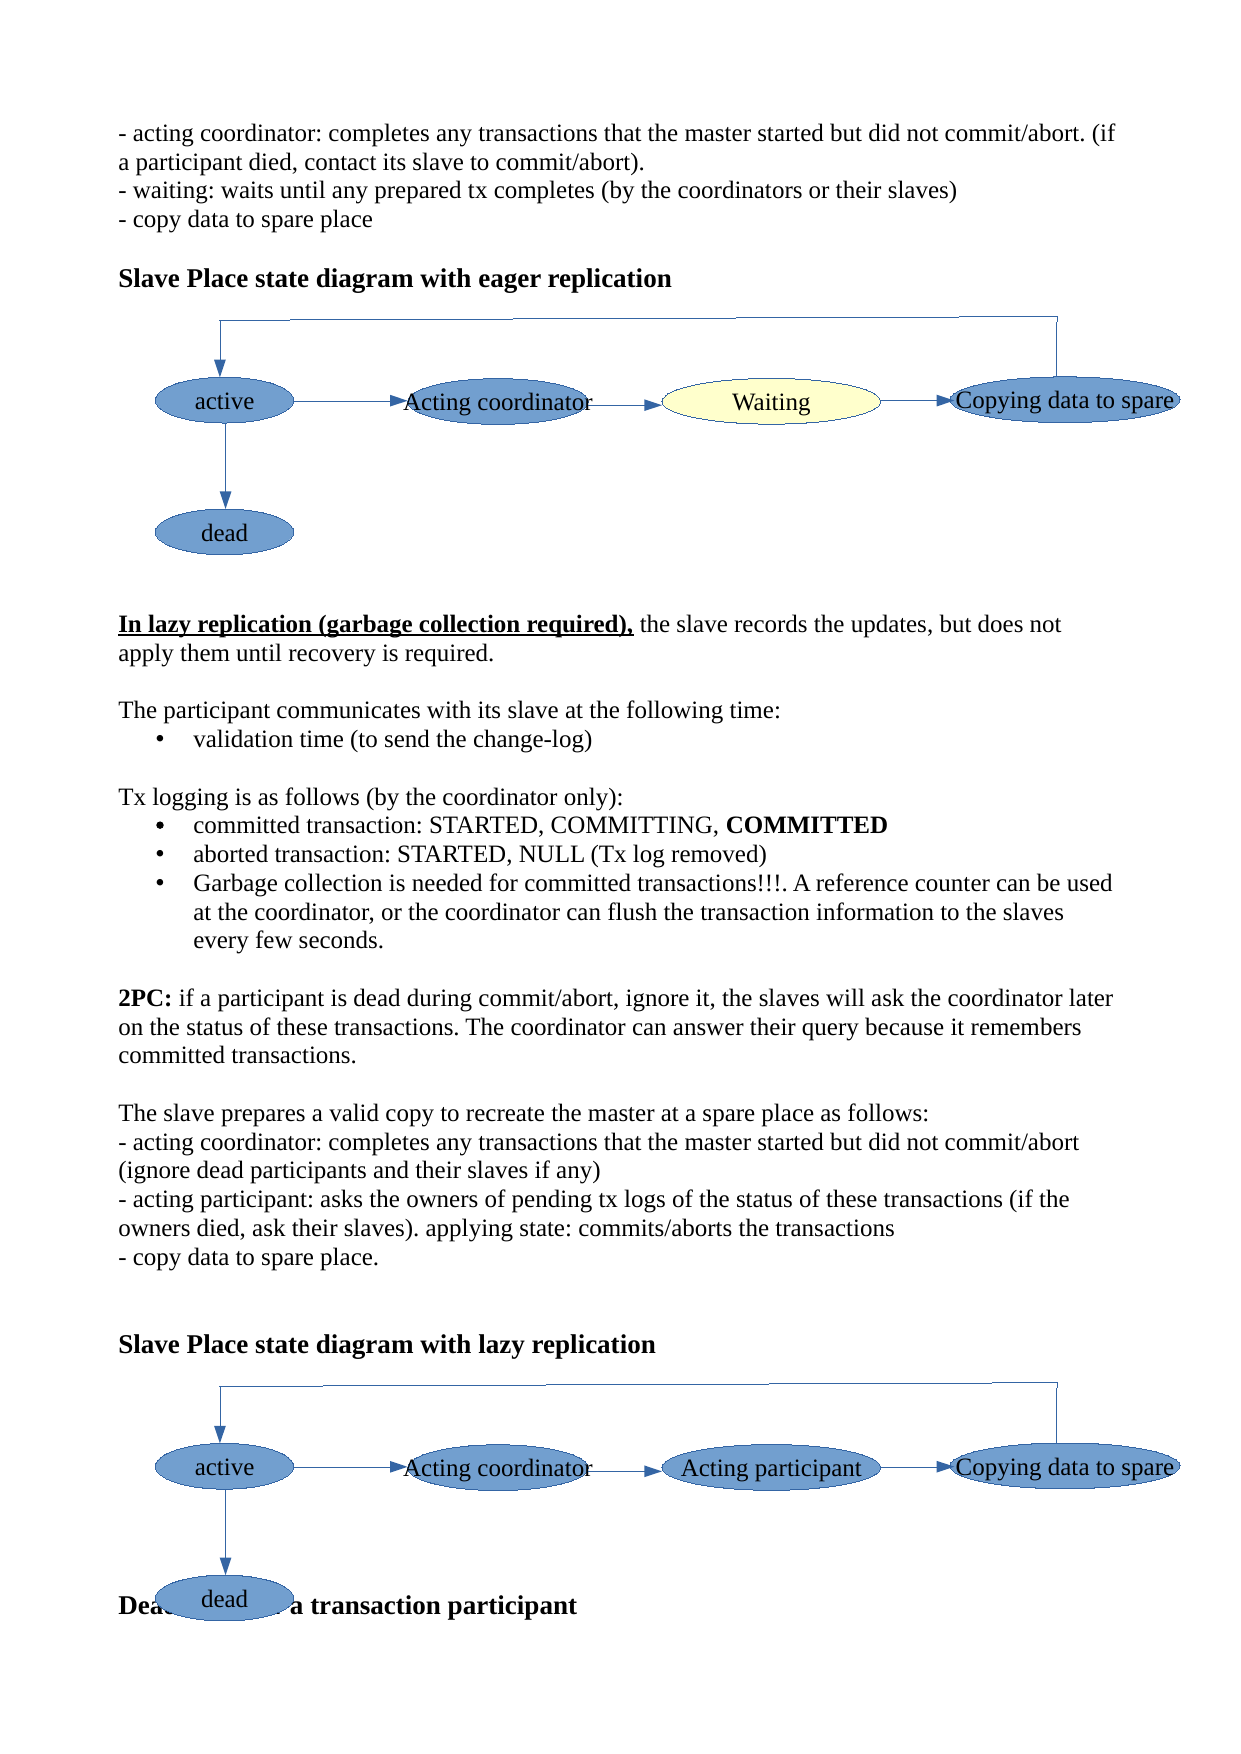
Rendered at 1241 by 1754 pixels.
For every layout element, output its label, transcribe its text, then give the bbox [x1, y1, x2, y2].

text The participant communicates with its slave at the following time: [118, 696, 1122, 724]
text - copy data to spare place. [118, 1242, 1122, 1271]
text - acting participant: asks the owners of pending tx logs of the status of these transactions (if the owners died, ask their slaves). applying state: commits/aborts the transactions [118, 1184, 1122, 1242]
list committed transaction: STARTED, COMMITTING, COMMITTED [156, 811, 1122, 839]
text Dead slave for a transaction participant [253, 1589, 1122, 1620]
text Slave Place state diagram with eager replication [118, 262, 1122, 293]
text 2PC: if a participant is dead during commit/abort, ignore it, the slaves will ask the coordinator later on the status of these transactions. The coordinator can answer their query because it remembers committed transactions. [118, 983, 1122, 1069]
list Garbage collection is needed for committed transactions!!!. A reference counter can be used at the coordinator, or the coordinator can flush the transaction information to the slaves every few seconds. [156, 868, 1122, 954]
text - waiting: waits until any prepared tx completes (by the coordinators or their slaves) [118, 176, 1122, 204]
text Dead slave for a transaction participant [118, 1589, 196, 1620]
list aborted transaction: STARTED, NULL (Tx log removed) [156, 839, 1122, 868]
text - acting coordinator: completes any transactions that the master started but did not commit/abort. (if a participant died, contact its slave to commit/abort). [118, 118, 1122, 176]
list validation time (to send the change-log) [156, 724, 1122, 753]
text - acting coordinator: completes any transactions that the master started but did not commit/abort (ignore dead participants and their slaves if any) [118, 1127, 1122, 1184]
text In lazy replication (garbage collection required), the slave records the updates, but does not apply them until recovery is required. [118, 609, 1122, 667]
text Tx logging is as follows (by the coordinator only): [118, 782, 1122, 811]
text Slave Place state diagram with lazy replication [118, 1328, 1122, 1359]
text - copy data to spare place [118, 204, 1122, 233]
text The slave prepares a valid copy to recreate the master at a spare place as follows: [118, 1098, 1122, 1127]
